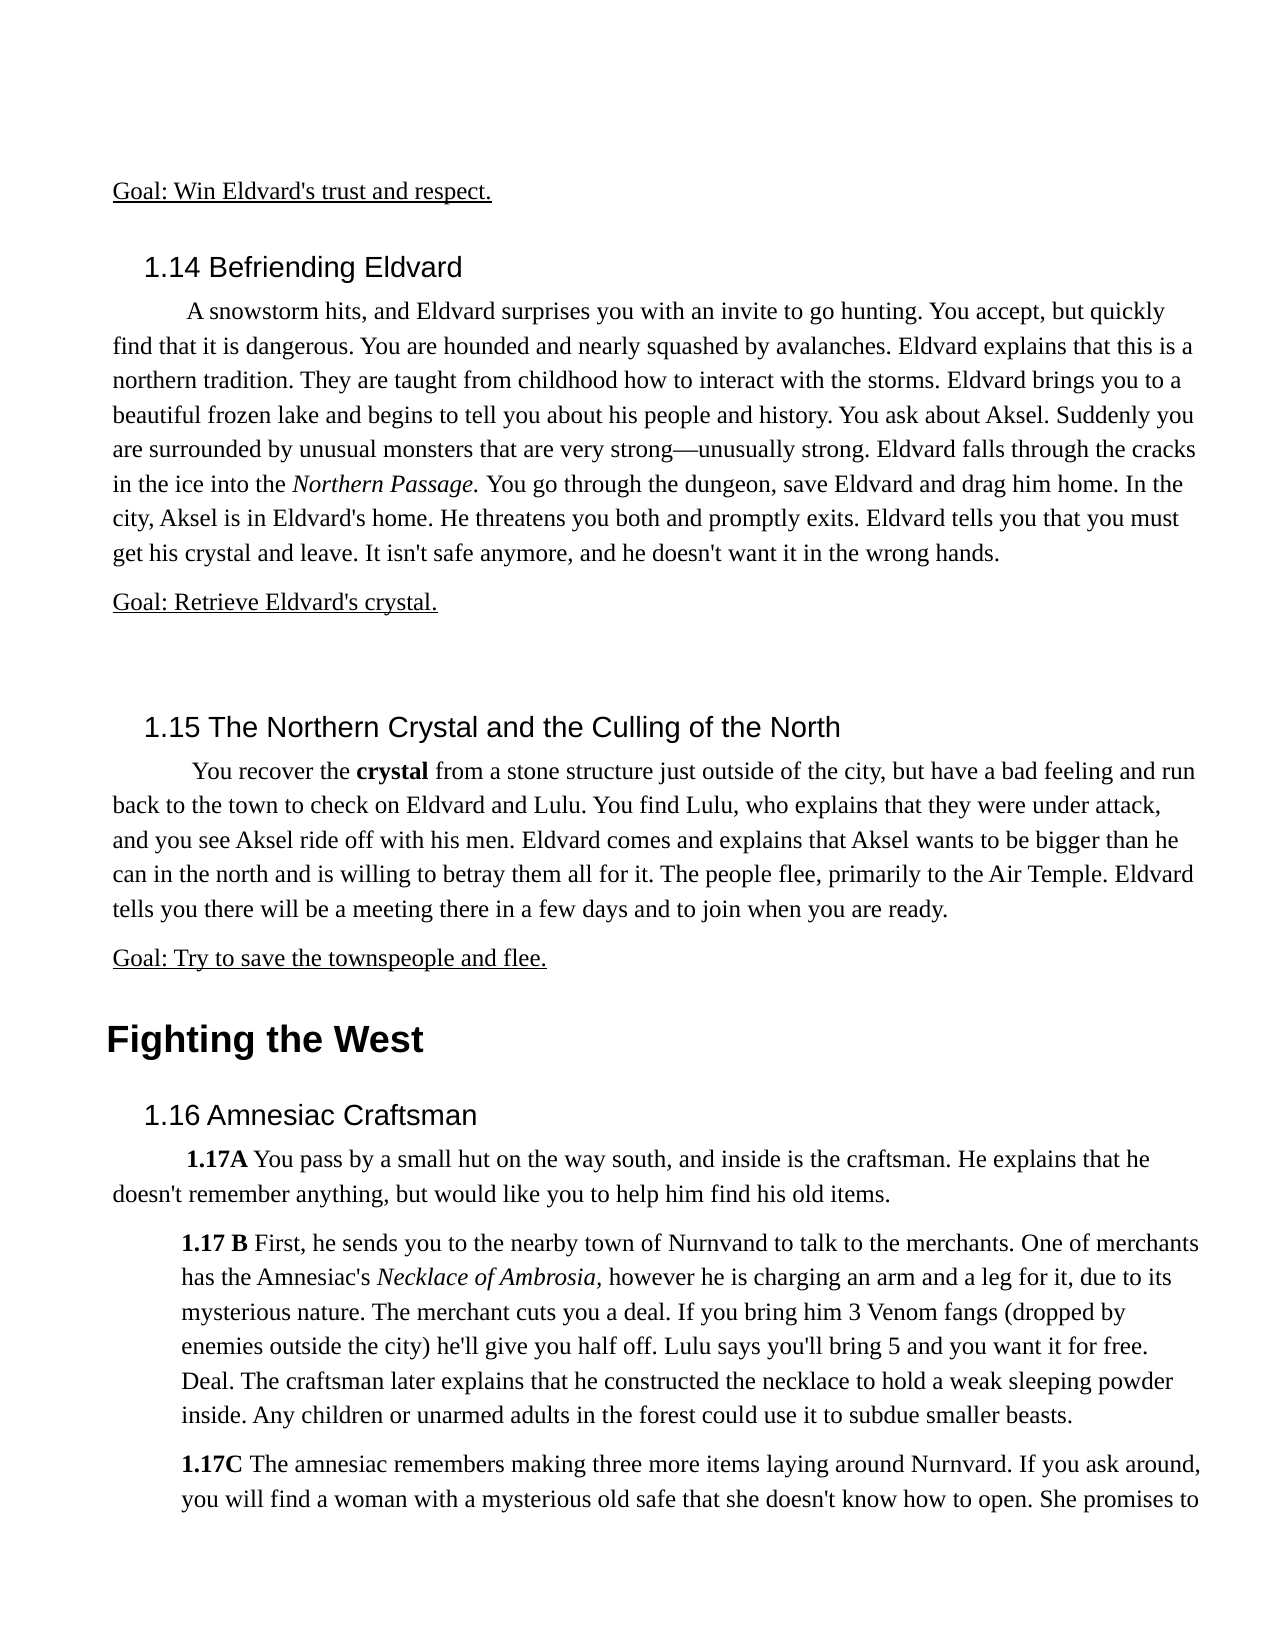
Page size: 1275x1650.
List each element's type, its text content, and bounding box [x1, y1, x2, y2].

subtitle 1.15 The Northern Crystal and the Culling of the North [144, 710, 1202, 743]
list Goal: Try to save the townspeople and flee. [112, 943, 1202, 972]
subtitle Fighting the West [106, 1017, 1202, 1061]
list A snowstorm hits, and Eldvard surprises you with an invite to go hunting. You accept, but quickly find that it is dangerous. You are hounded and nearly squashed by avalanches. Eldvard explains that this is a northern tradition. They are taught from childhood how to interact with the storms. Eldvard brings you to a beautiful frozen lake and begins to tell you about his people and history. You ask about Aksel. Suddenly you are surrounded by unusual monsters that are very strong—unusually strong. Eldvard falls through the cracks in the ice into the Northern Passage. You go through the dungeon, save Eldvard and drag him home. In the city, Aksel is in Eldvard's home. He threatens you both and promptly exits. Eldvard tells you that you must get his crystal and leave. It isn't safe anymore, and he doesn't want it in the wrong hands. [112, 296, 1202, 567]
list Goal: Retrieve Eldvard's crystal. [112, 587, 1202, 616]
subtitle 1.14 Befriending Eldvard [144, 250, 1202, 284]
list Goal: Win Eldvard's trust and respect. [112, 176, 1202, 205]
list 1.17C The amnesiac remembers making three more items laying around Nurnvard. If you ask around, you will find a woman with a mysterious old safe that she doesn't know how to open. She promises to [181, 1449, 1202, 1512]
list You recover the crystal from a stone structure just outside of the city, but have a bad feeling and run back to the town to check on Eldvard and Lulu. You find Lulu, who explains that they were under attack, and you see Aksel ride off with his men. Eldvard comes and explains that Aksel wants to be bigger than he can in the north and is willing to betray them all for it. The people flee, primarily to the Air Temple. Eldvard tells you there will be a meeting there in a few days and to join when you are ready. [112, 756, 1202, 923]
list 1.17A You pass by a small hut on the way south, and inside is the craftsman. He explains that he doesn't remember anything, but would like you to help him find his old items. [112, 1144, 1202, 1207]
list 1.17 B First, he sends you to the nearby town of Nurnvand to talk to the merchants. One of merchants has the Amnesiac's Necklace of Ambrosia, however he is charging an arm and a leg for it, due to its mysterious nature. The merchant cuts you a deal. If you bring him 3 Venom fangs (dropped by enemies outside the city) he'll give you half off. Lulu says you'll bring 5 and you want it for free. Deal. The craftsman later explains that he constructed the necklace to hold a weak sleeping powder inside. Any children or unarmed adults in the forest could use it to subdue smaller beasts. [181, 1228, 1202, 1429]
subtitle 1.16 Amnesiac Craftsman [144, 1098, 1202, 1132]
